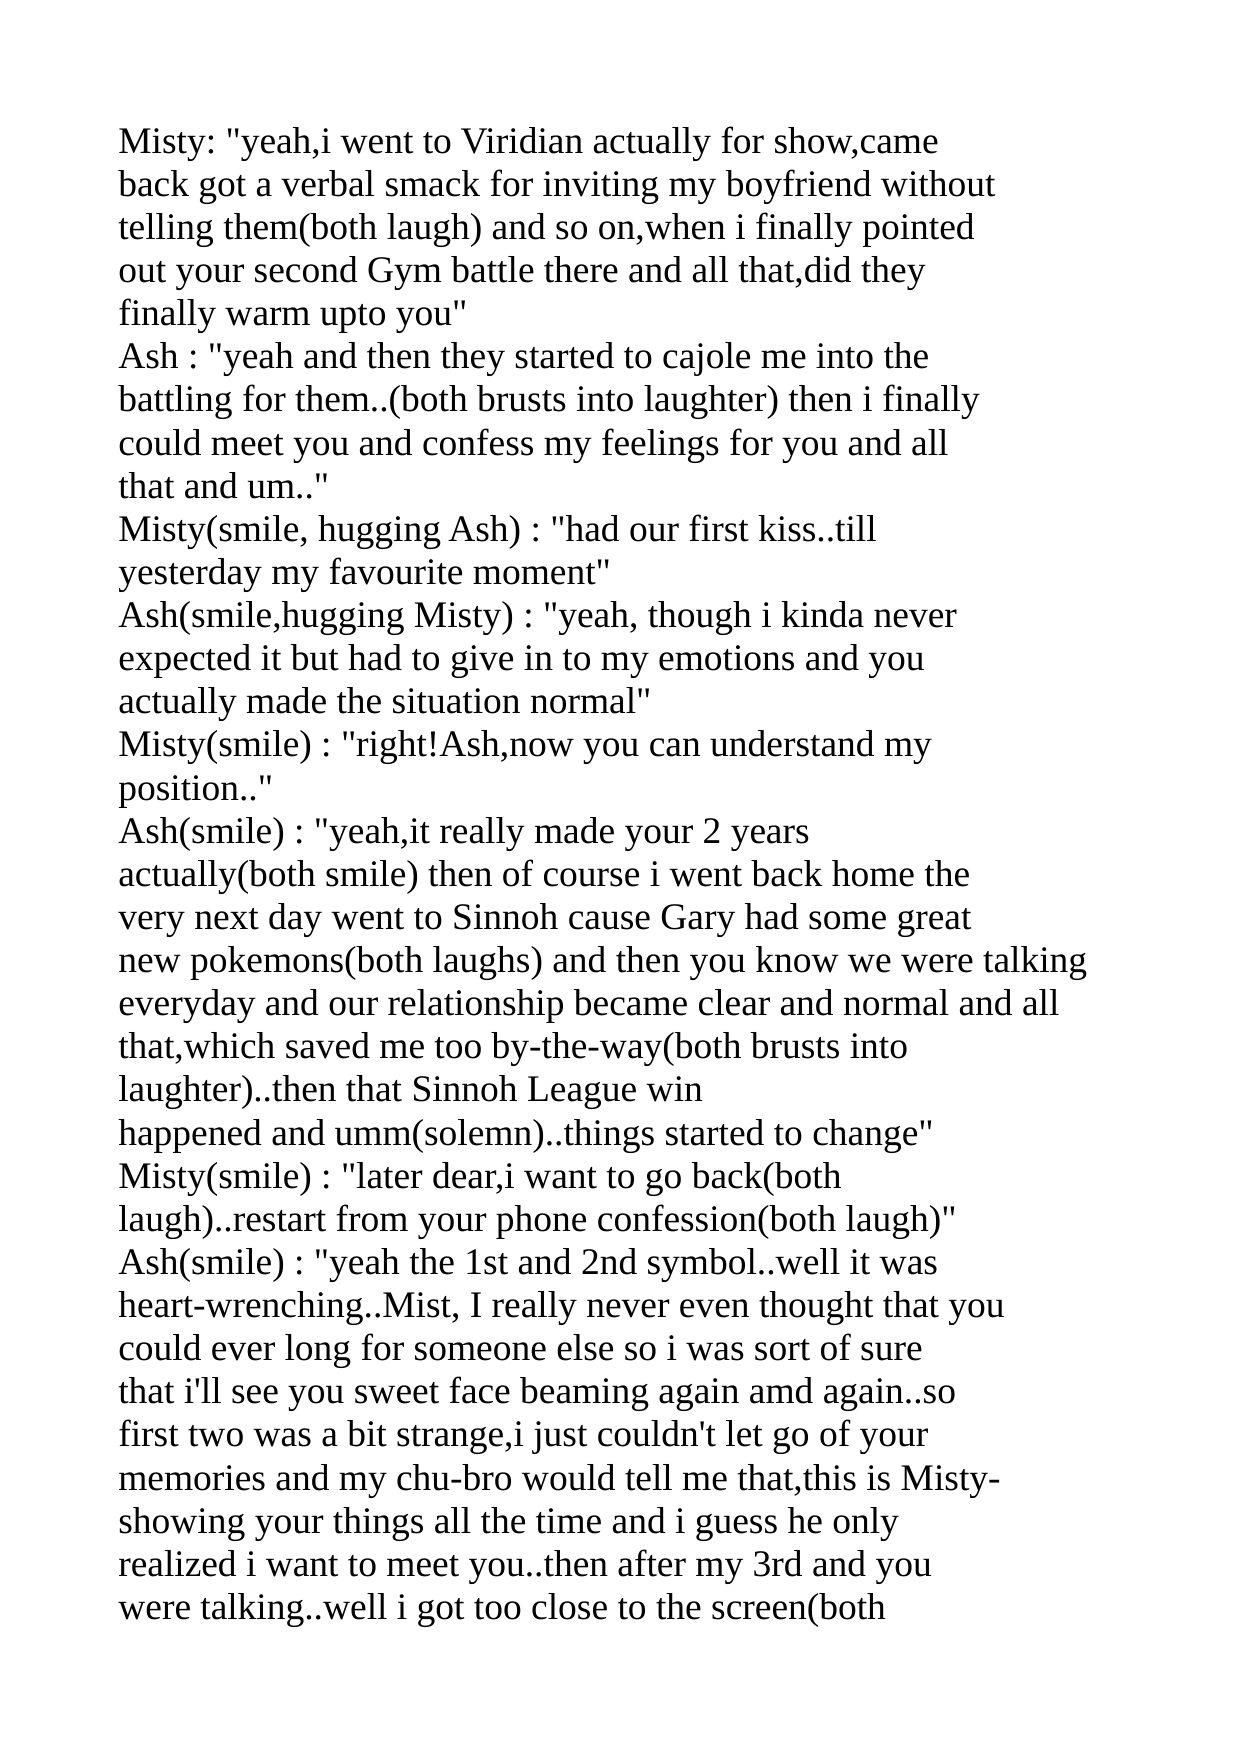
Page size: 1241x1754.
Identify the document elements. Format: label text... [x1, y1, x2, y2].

text realized i want to meet you..then after my 3rd and you [118, 1541, 1122, 1584]
text that i'll see you sweet face beaming again amd again..so [118, 1369, 1122, 1412]
text Ash : "yeah and then they started to cajole me into the [118, 334, 1122, 377]
text first two was a bit strange,i just couldn't let go of your [118, 1412, 1122, 1455]
text Ash(smile) : "yeah the 1st and 2nd symbol..well it was [118, 1239, 1122, 1282]
text finally warm upto you" [118, 291, 1122, 334]
text telling them(both laugh) and so on,when i finally pointed [118, 204, 1122, 247]
text heart-wrenching..Mist, I really never even thought that you [118, 1282, 1122, 1326]
text laugh)..restart from your phone confession(both laugh)" [118, 1196, 1122, 1239]
text Ash(smile) : "yeah,it really made your 2 years [118, 808, 1122, 851]
text showing your things all the time and i guess he only [118, 1498, 1122, 1541]
text new pokemons(both laughs) and then you know we were talking everyday and our relationship became clear and normal and all that,which saved me too by-the-way(both brusts into laughter)..then that Sinnoh League win [118, 937, 1122, 1110]
text that and um.." [118, 463, 1122, 506]
text Misty: "yeah,i went to Viridian actually for show,came [118, 118, 1122, 161]
text very next day went to Sinnoh cause Gary had some great [118, 894, 1122, 937]
text Misty(smile) : "later dear,i want to go back(both [118, 1153, 1122, 1196]
text back got a verbal smack for inviting my boyfriend without [118, 161, 1122, 204]
text position.." [118, 765, 1122, 808]
text actually(both smile) then of course i went back home the [118, 851, 1122, 894]
text could meet you and confess my feelings for you and all [118, 420, 1122, 463]
text could ever long for someone else so i was sort of sure [118, 1326, 1122, 1369]
text memories and my chu-bro would tell me that,this is Misty- [118, 1455, 1122, 1498]
text happened and umm(solemn)..things started to change" [118, 1110, 1122, 1153]
text actually made the situation normal" [118, 679, 1122, 722]
text Ash(smile,hugging Misty) : "yeah, though i kinda never [118, 592, 1122, 636]
text out your second Gym battle there and all that,did they [118, 247, 1122, 291]
text were talking..well i got too close to the screen(both [118, 1584, 1122, 1627]
text battling for them..(both brusts into laughter) then i finally [118, 377, 1122, 420]
text yesterday my favourite moment" [118, 549, 1122, 592]
text expected it but had to give in to my emotions and you [118, 636, 1122, 679]
text Misty(smile) : "right!Ash,now you can understand my [118, 722, 1122, 765]
text Misty(smile, hugging Ash) : "had our first kiss..till [118, 506, 1122, 549]
